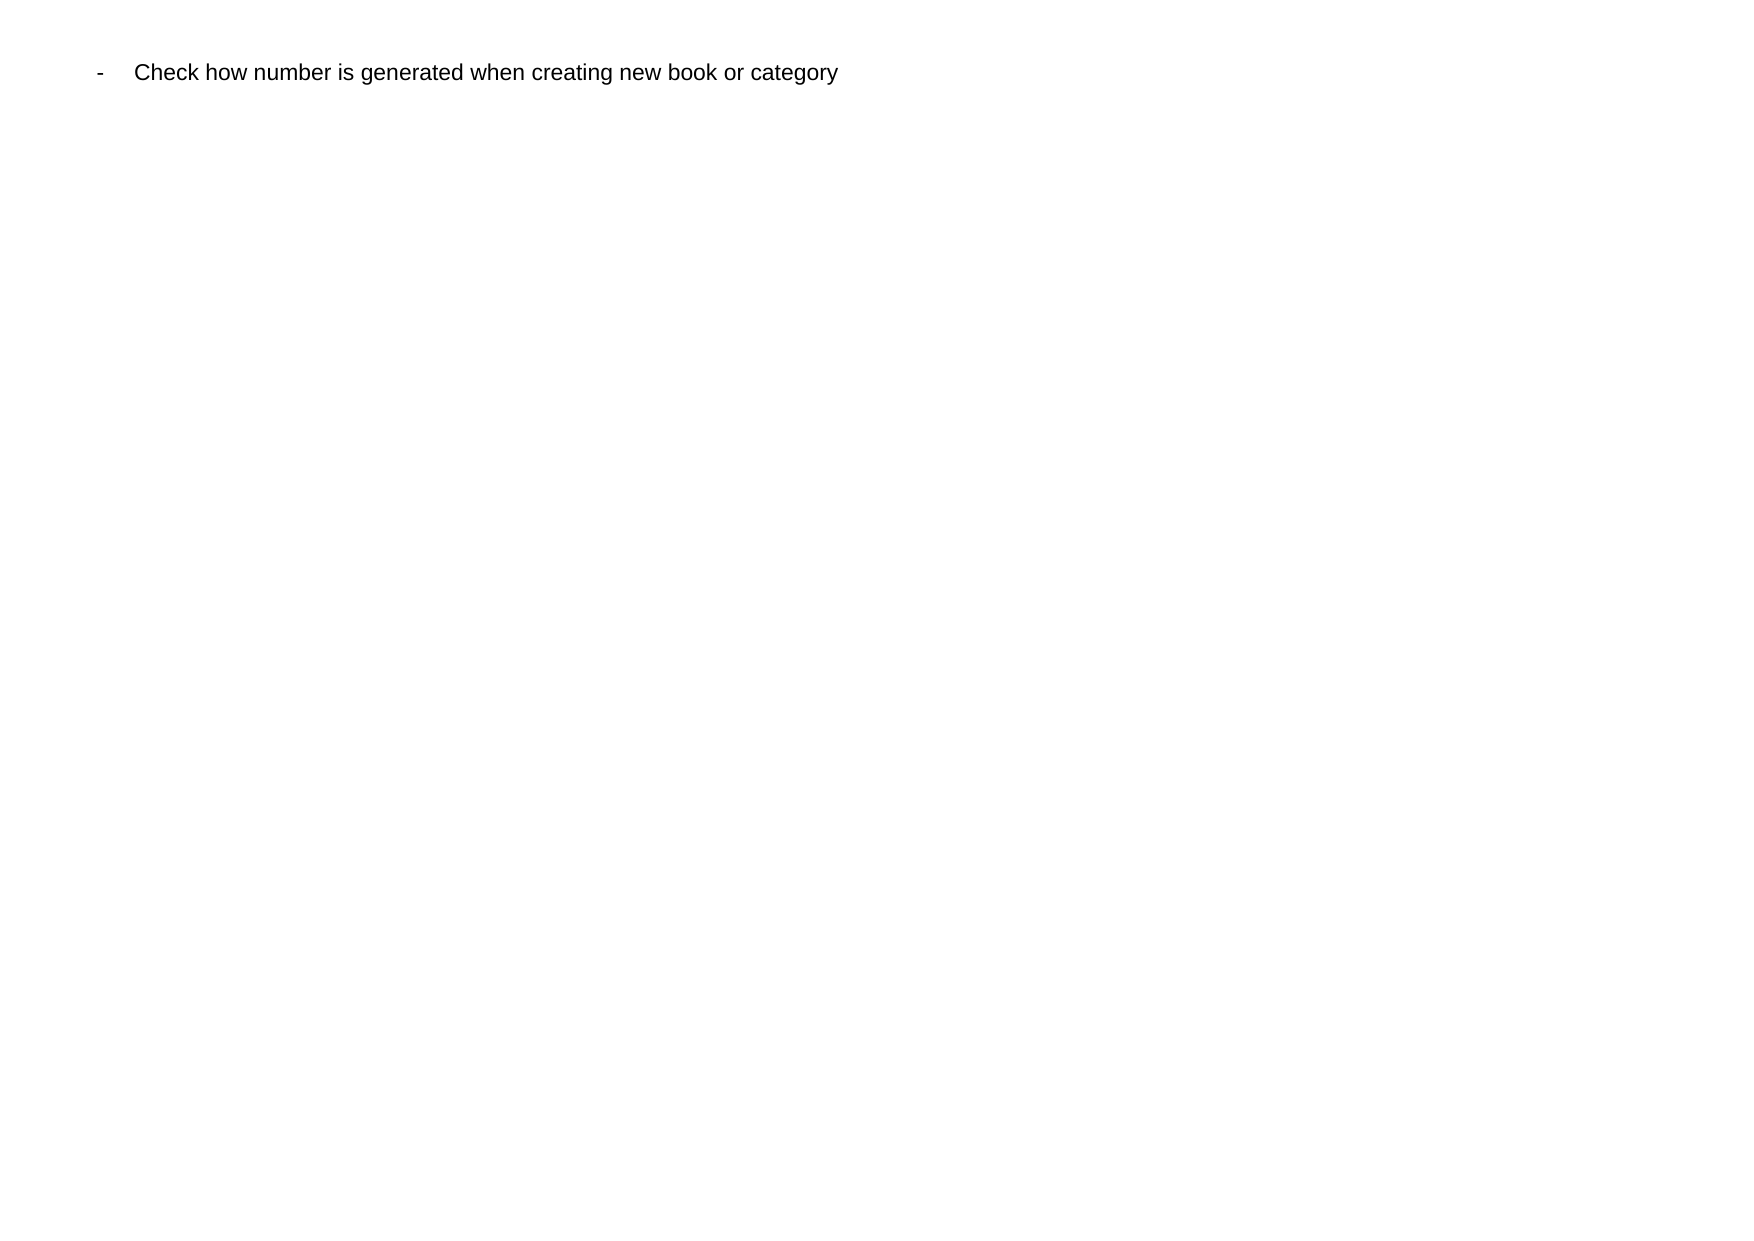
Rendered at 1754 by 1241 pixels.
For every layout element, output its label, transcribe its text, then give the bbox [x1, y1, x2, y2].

list Check how number is generated when creating new book or category [96, 59, 1695, 85]
